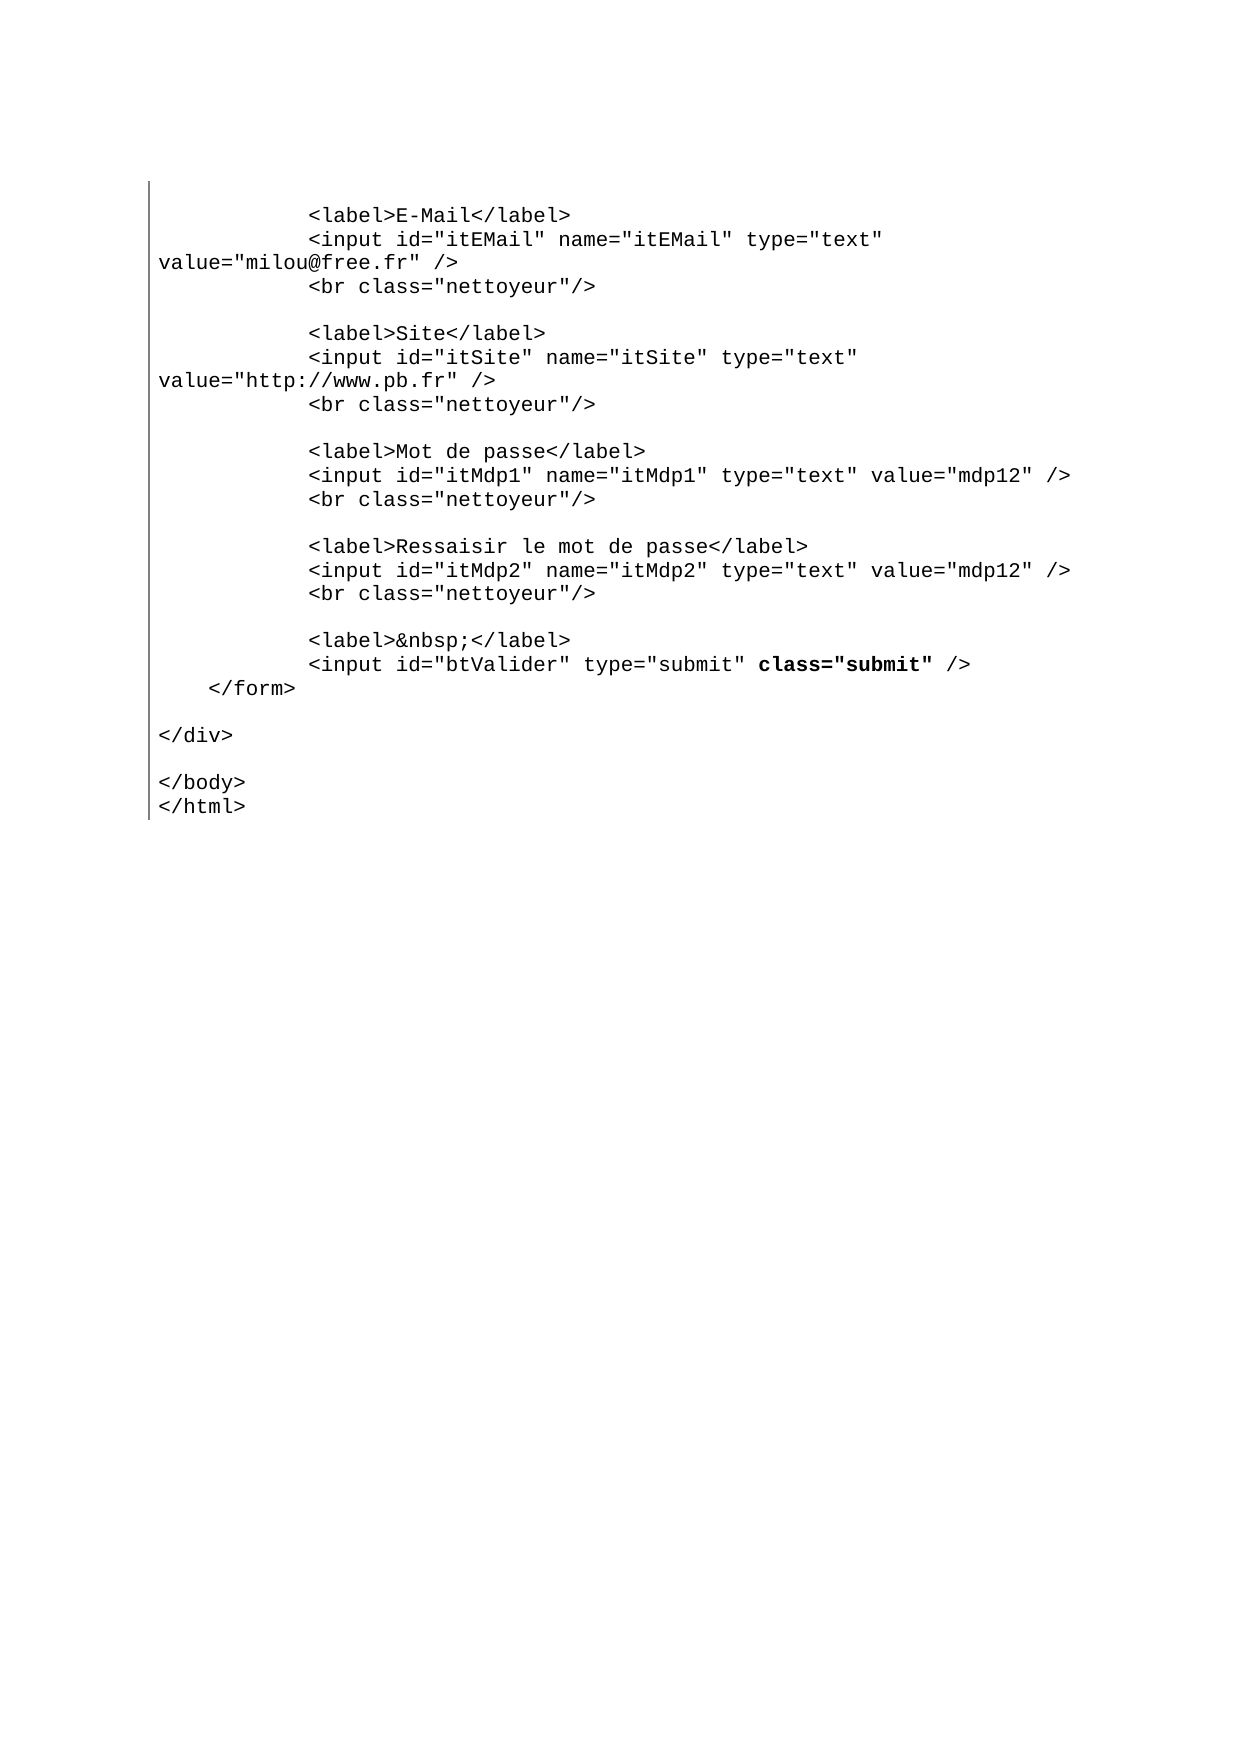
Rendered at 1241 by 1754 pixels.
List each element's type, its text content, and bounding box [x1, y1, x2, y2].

text <br class="nettoyeur"/> [150, 489, 1092, 512]
text <input id="itEMail" name="itEMail" type="text" value="milou@free.fr" /> [150, 228, 1092, 276]
text <input id="itMdp1" name="itMdp1" type="text" value="mdp12" /> [150, 465, 1092, 489]
text <br class="nettoyeur"/> [150, 276, 1092, 299]
text <label>Site</label> [150, 323, 1092, 347]
text <label>Ressaisir le mot de passe</label> [150, 536, 1092, 559]
text </form> [150, 678, 1092, 701]
text <br class="nettoyeur"/> [150, 583, 1092, 607]
text <label>Mot de passe</label> [150, 441, 1092, 465]
text <input id="btValider" type="submit" class="submit" /> [150, 654, 1092, 678]
text </body> [150, 772, 1092, 796]
text <input id="itMdp2" name="itMdp2" type="text" value="mdp12" /> [150, 559, 1092, 583]
text <label>&nbsp;</label> [150, 631, 1092, 654]
text </div> [150, 725, 1092, 749]
text <label>E-Mail</label> [150, 205, 1092, 228]
text <br class="nettoyeur"/> [150, 394, 1092, 418]
text <input id="itSite" name="itSite" type="text" value="http://www.pb.fr" /> [150, 347, 1092, 394]
text </html> [150, 796, 1092, 820]
